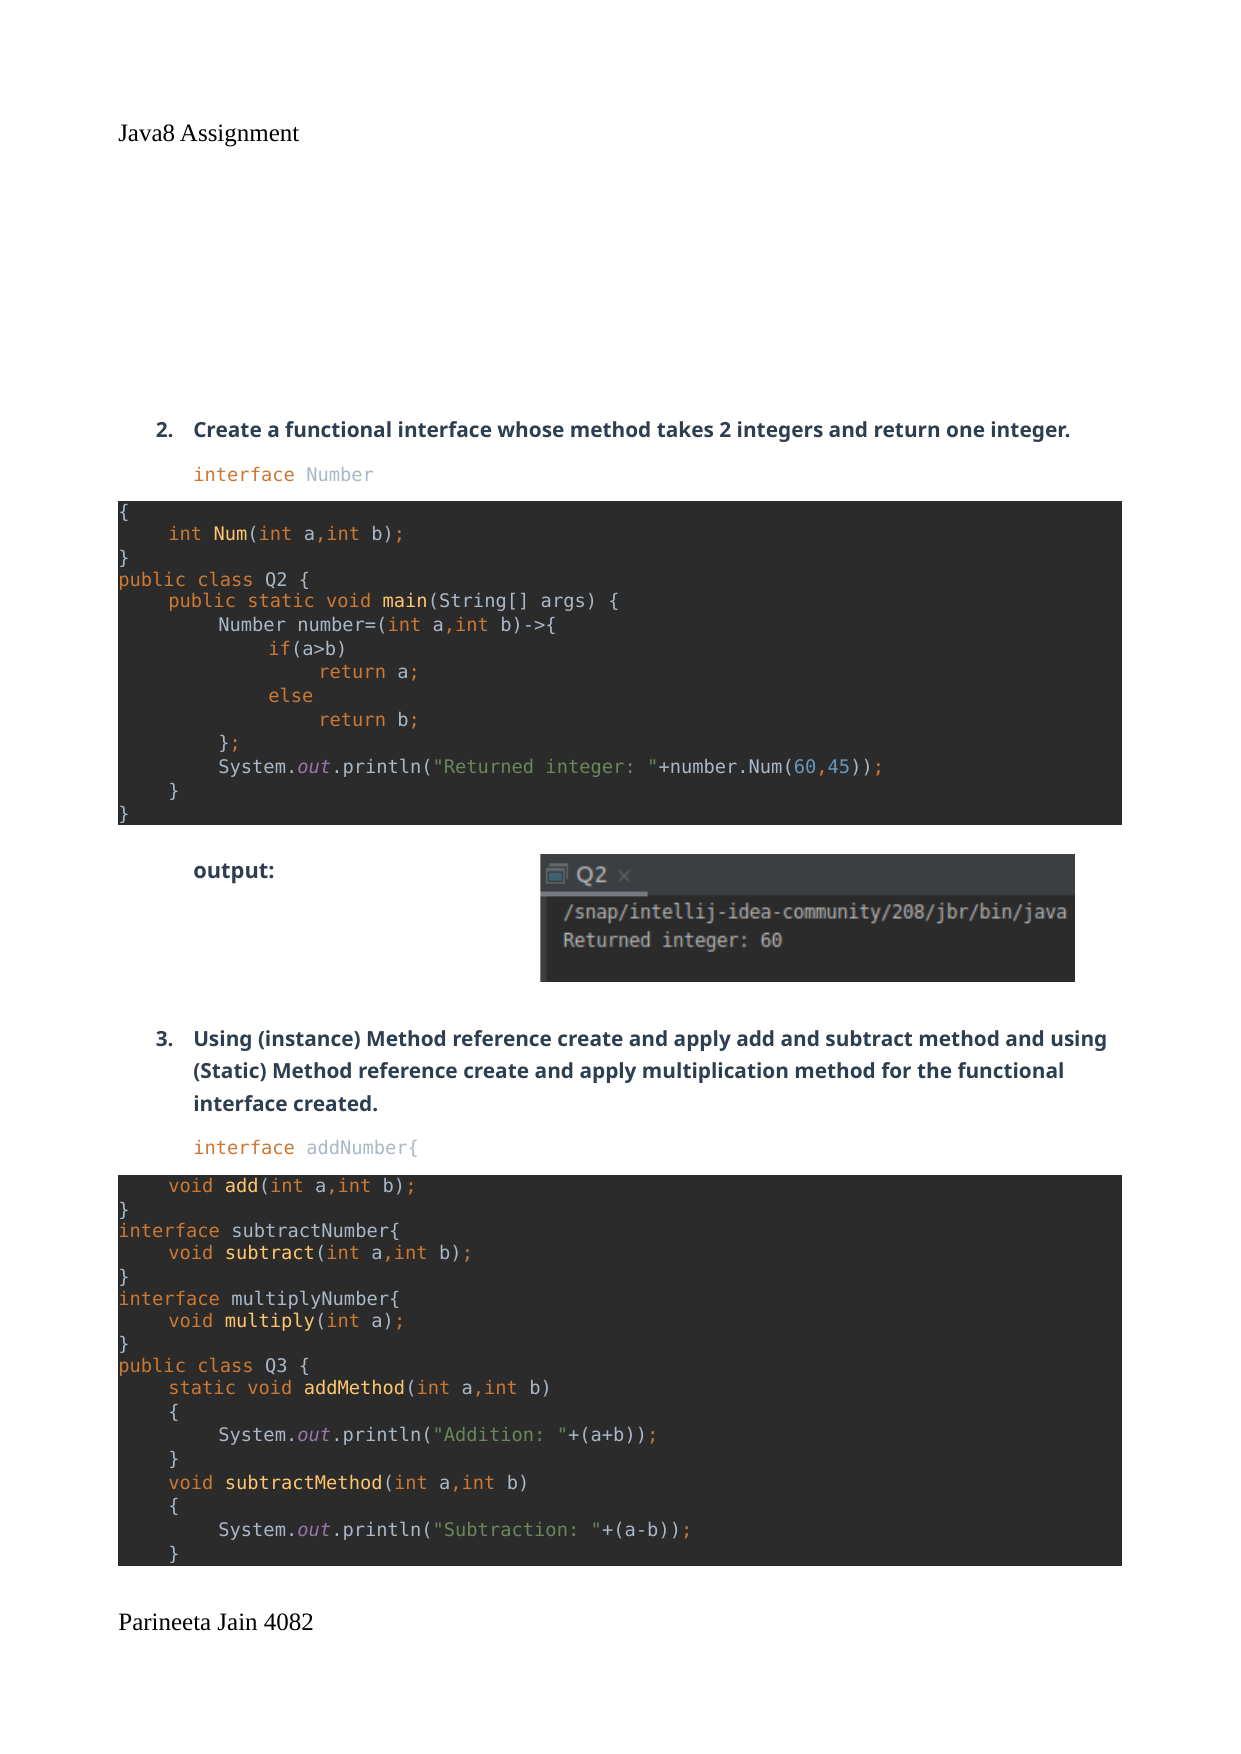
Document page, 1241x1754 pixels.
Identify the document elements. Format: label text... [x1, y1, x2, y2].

text } [118, 1266, 1122, 1288]
text public class Q3 { [118, 1355, 1122, 1377]
list interface Number [156, 464, 1122, 486]
text } [118, 780, 1122, 803]
list Create a functional interface whose method takes 2 integers and return one integer. [156, 416, 1122, 444]
text int Num(int a,int b); [118, 523, 1122, 547]
text } [118, 547, 1122, 569]
text { [118, 501, 1122, 523]
text } [118, 1198, 1122, 1220]
text void multiply(int a); [118, 1310, 1122, 1333]
text void subtractMethod(int a,int b) [118, 1472, 1122, 1495]
text return b; [118, 709, 1122, 732]
list Using (instance) Method reference create and apply add and subtract method and using (Static) Method reference create and apply multiplication method for the functional interface created. [156, 1024, 1122, 1118]
text }; [118, 732, 1122, 756]
text void subtract(int a,int b); [118, 1242, 1122, 1266]
text } [118, 803, 1122, 825]
text void add(int a,int b); [118, 1175, 1122, 1198]
list [1075, 855, 1122, 884]
text } [118, 1543, 1122, 1566]
picture [540, 854, 1075, 982]
text System.out.println("Returned integer: "+number.Num(60,45)); [118, 756, 1122, 780]
text return a; [118, 661, 1122, 685]
text } [118, 1448, 1122, 1472]
text static void addMethod(int a,int b) [118, 1377, 1122, 1401]
text interface subtractNumber{ [118, 1220, 1122, 1242]
list output: [156, 855, 540, 884]
text { [118, 1495, 1122, 1519]
text public class Q2 { [118, 569, 1122, 591]
text Number number=(int a,int b)->{ [118, 614, 1122, 638]
text else [118, 685, 1122, 709]
text System.out.println("Subtraction: "+(a-b)); [118, 1519, 1122, 1543]
text { [118, 1401, 1122, 1424]
list interface addNumber{ [156, 1137, 1122, 1159]
text System.out.println("Addition: "+(a+b)); [118, 1424, 1122, 1448]
text interface multiplyNumber{ [118, 1288, 1122, 1310]
text } [118, 1333, 1122, 1355]
text public static void main(String[] args) { [118, 591, 1122, 614]
text if(a>b) [118, 638, 1122, 661]
